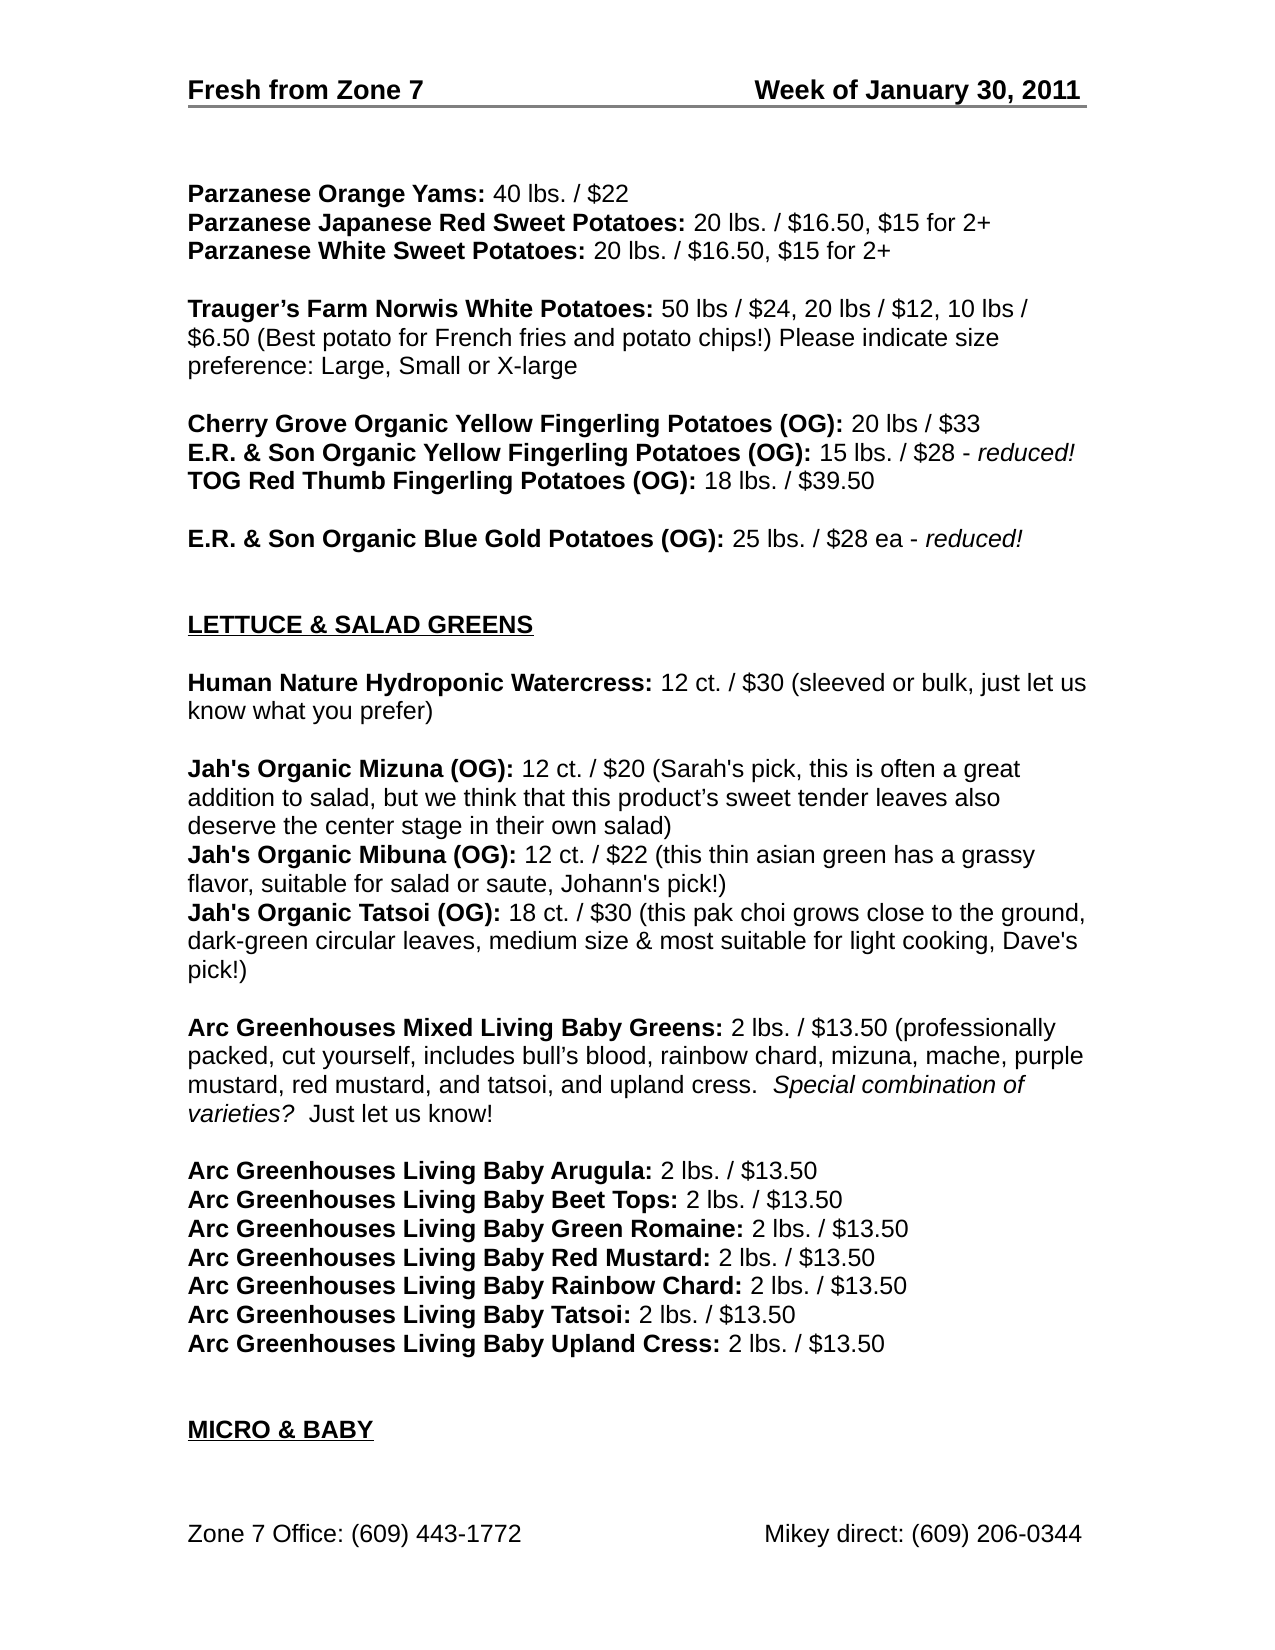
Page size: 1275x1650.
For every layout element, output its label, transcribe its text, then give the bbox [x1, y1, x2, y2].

text Trauger’s Farm Norwis White Potatoes: 50 lbs / $24, 20 lbs / $12, 10 lbs / $6.50 (Best potato for French fries and potato chips!) Please indicate size preference: Large, Small or X-large [187, 294, 1087, 380]
text Arc Greenhouses Living Baby Arugula: 2 lbs. / $13.50 [187, 1156, 1087, 1185]
text Jah's Organic Mizuna (OG): 12 ct. / $20 (Sarah's pick, this is often a great addition to salad, but we think that this product’s sweet tender leaves also deserve the center stage in their own salad) [187, 754, 1087, 840]
text Arc Greenhouses Mixed Living Baby Greens: 2 lbs. / $13.50 (professionally packed, cut yourself, includes bull’s blood, rainbow chard, mizuna, mache, purple mustard, red mustard, and tatsoi, and upland cress. Special combination of varieties? Just let us know! [187, 1012, 1087, 1127]
text Jah's Organic Tatsoi (OG): 18 ct. / $30 (this pak choi grows close to the ground, dark-green circular leaves, medium size & most suitable for light cooking, Dave's pick!) [187, 897, 1087, 984]
text Arc Greenhouses Living Baby Beet Tops: 2 lbs. / $13.50 [187, 1185, 1087, 1214]
text E.R. & Son Organic Blue Gold Potatoes (OG): 25 lbs. / $28 ea - reduced! [187, 524, 1087, 552]
text TOG Red Thumb Fingerling Potatoes (OG): 18 lbs. / $39.50 [187, 466, 1087, 495]
text Arc Greenhouses Living Baby Green Romaine: 2 lbs. / $13.50 [187, 1214, 1087, 1242]
text Jah's Organic Mibuna (OG): 12 ct. / $22 (this thin asian green has a grassy flavor, suitable for salad or saute, Johann's pick!) [187, 840, 1087, 897]
text Cherry Grove Organic Yellow Fingerling Potatoes (OG): 20 lbs / $33 [187, 409, 1087, 437]
text E.R. & Son Organic Yellow Fingerling Potatoes (OG): 15 lbs. / $28 - reduced! [187, 437, 1087, 466]
text Parzanese White Sweet Potatoes: 20 lbs. / $16.50, $15 for 2+ [187, 236, 1087, 265]
text LETTUCE & SALAD GREENS [187, 610, 1087, 639]
text Human Nature Hydroponic Watercress: 12 ct. / $30 (sleeved or bulk, just let us know what you prefer) [187, 667, 1087, 725]
text Arc Greenhouses Living Baby Red Mustard: 2 lbs. / $13.50 [187, 1242, 1087, 1271]
text MICRO & BABY [187, 1415, 1087, 1444]
text Arc Greenhouses Living Baby Upland Cress: 2 lbs. / $13.50 [187, 1329, 1087, 1357]
text Parzanese Japanese Red Sweet Potatoes: 20 lbs. / $16.50, $15 for 2+ [187, 207, 1087, 236]
text Arc Greenhouses Living Baby Rainbow Chard: 2 lbs. / $13.50 [187, 1271, 1087, 1300]
text Arc Greenhouses Living Baby Tatsoi: 2 lbs. / $13.50 [187, 1300, 1087, 1329]
text Parzanese Orange Yams: 40 lbs. / $22 [187, 179, 1087, 207]
